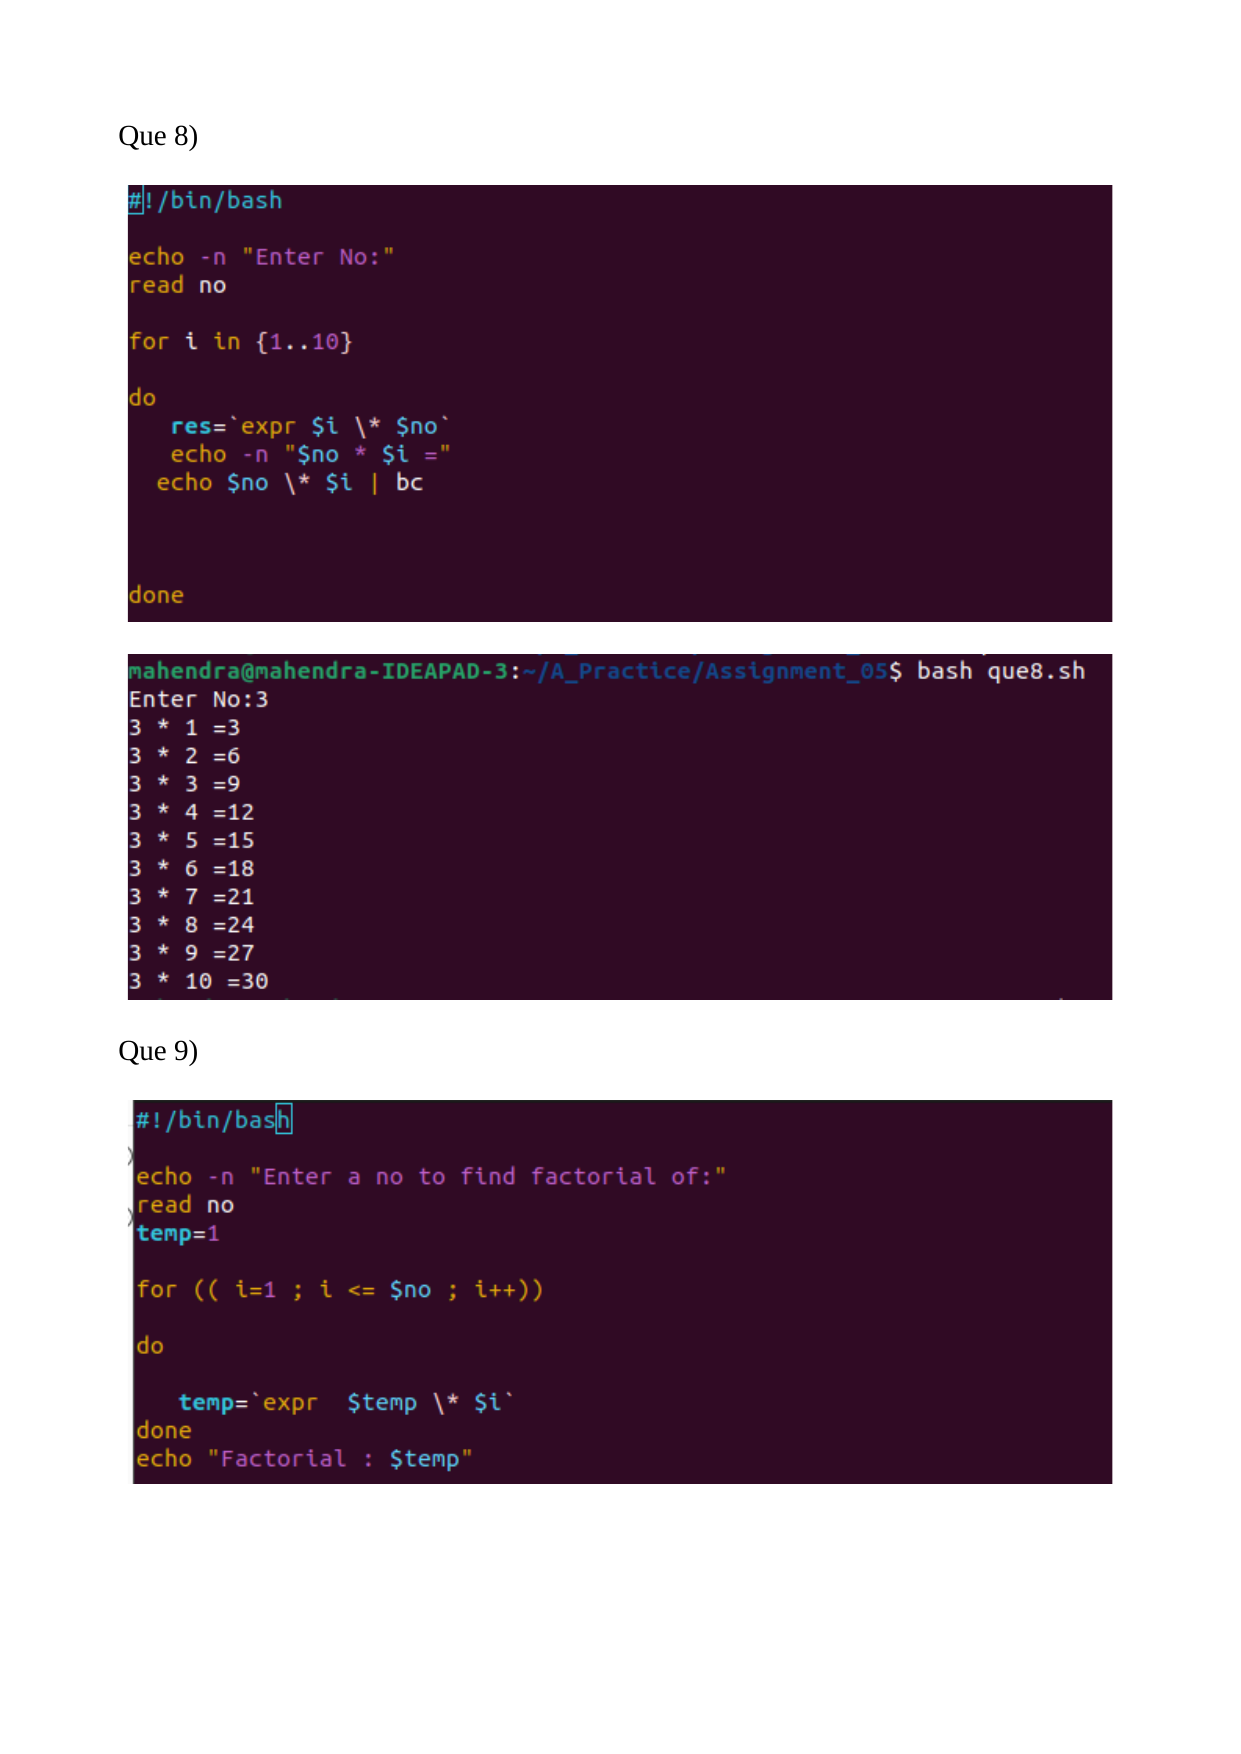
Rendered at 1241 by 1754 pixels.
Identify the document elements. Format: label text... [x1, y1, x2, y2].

picture [127, 185, 1113, 622]
picture [127, 1100, 1113, 1484]
text Que 8) [118, 118, 1122, 152]
picture [127, 654, 1113, 1000]
text Que 9) [118, 1033, 1122, 1067]
